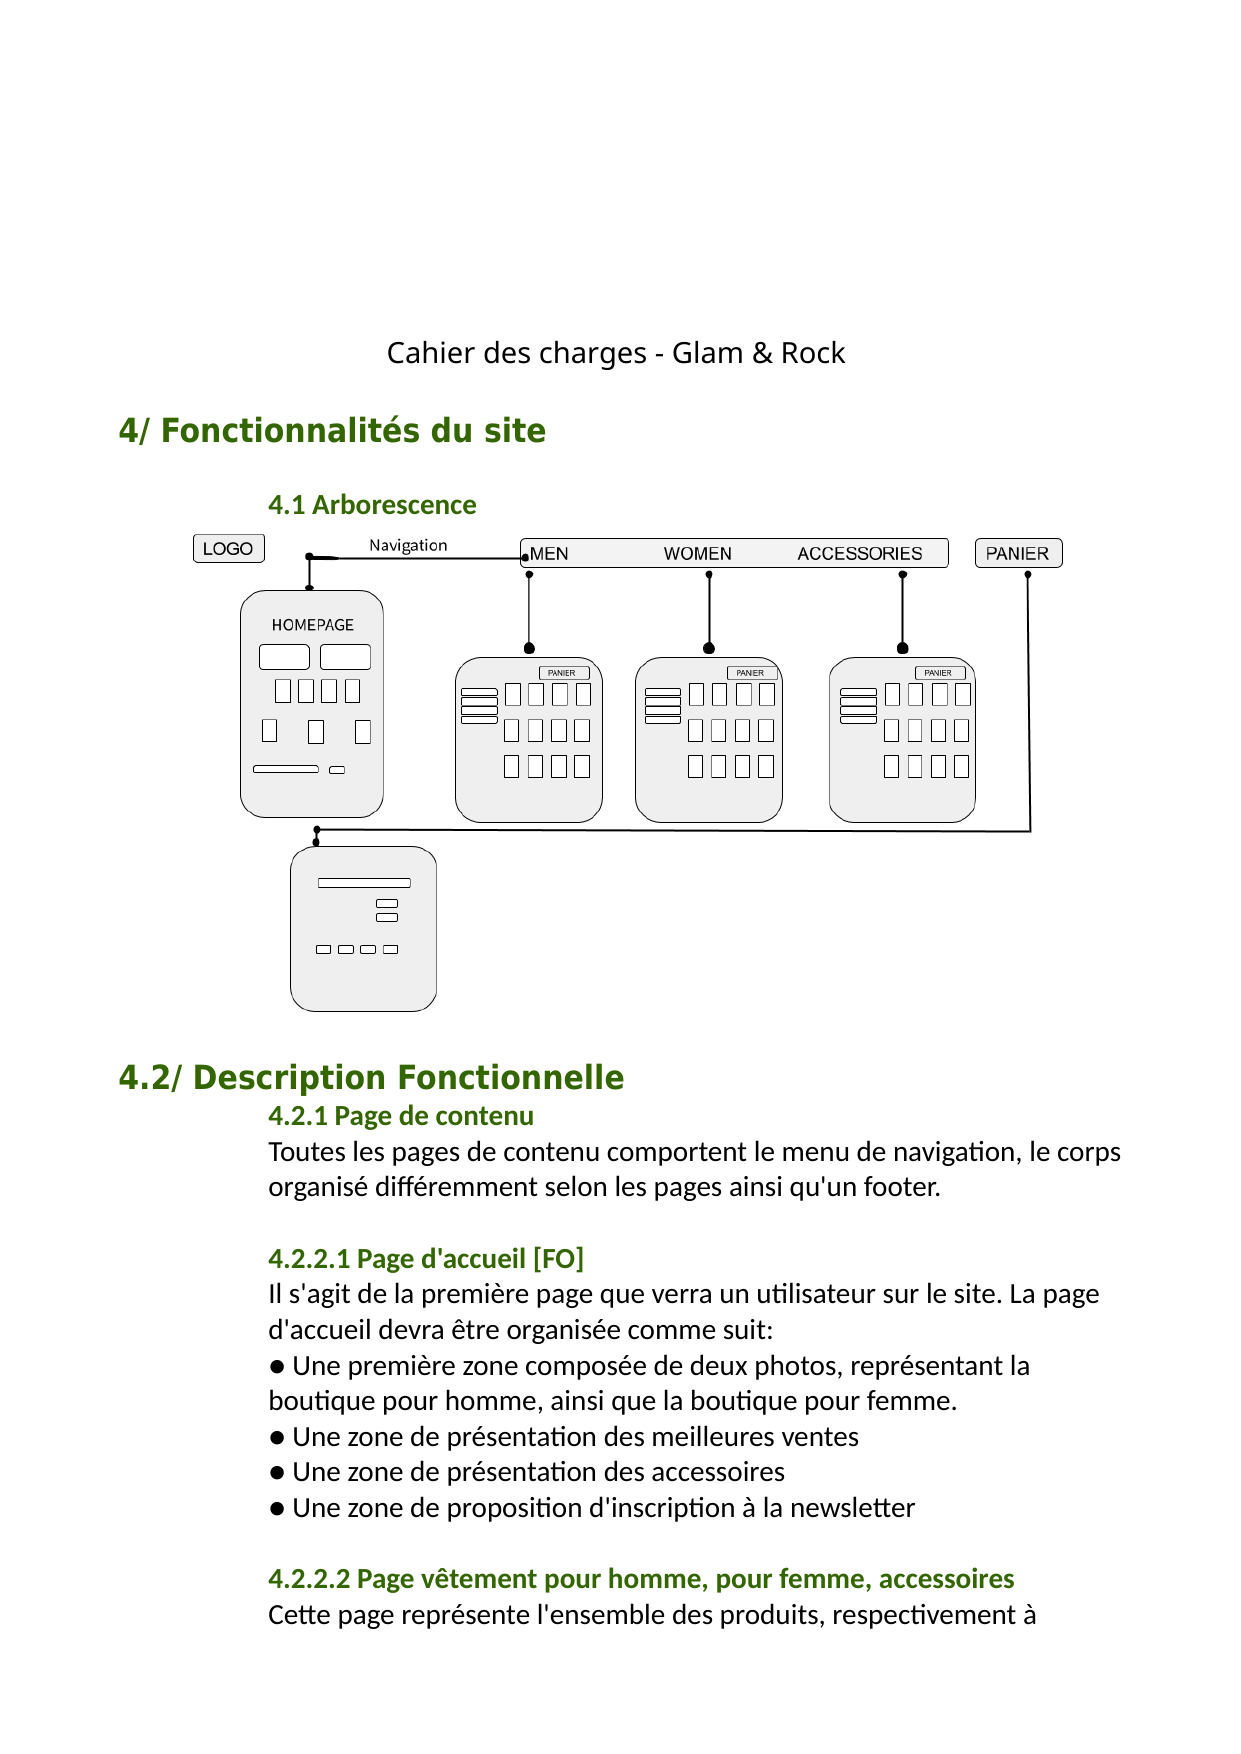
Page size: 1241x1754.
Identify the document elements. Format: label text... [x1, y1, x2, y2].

list 4.2.1 Page de contenu [231, 1097, 1122, 1133]
list 4.2.2.1 Page d'accueil [FO] [231, 1240, 1122, 1275]
list ● Une zone de présentation des accessoires [231, 1453, 1122, 1489]
list ● Une zone de proposition d'inscription à la newsletter [231, 1489, 1122, 1525]
text 4/ Fonctionnalités du site [118, 411, 1122, 450]
picture [174, 521, 1066, 1023]
text Cahier des charges - Glam & Rock [118, 332, 1122, 372]
list ● Une zone de présentation des meilleures ventes [231, 1418, 1122, 1453]
list Cette page représente l'ensemble des produits, respectivement à [231, 1596, 1122, 1632]
text 4.2/ Description Fonctionnelle [118, 1058, 1122, 1097]
list 4.2.2.2 Page vêtement pour homme, pour femme, accessoires [231, 1560, 1122, 1596]
list Il s'agit de la première page que verra un utilisateur sur le site. La page d'accueil devra être organisée comme suit: [231, 1275, 1122, 1347]
list Toutes les pages de contenu comportent le menu de navigation, le corps organisé différemment selon les pages ainsi qu'un footer. [231, 1133, 1122, 1204]
list ● Une première zone composée de deux photos, représentant la boutique pour homme, ainsi que la boutique pour femme. [231, 1347, 1122, 1418]
list 4.1 Arborescence [231, 486, 1122, 521]
